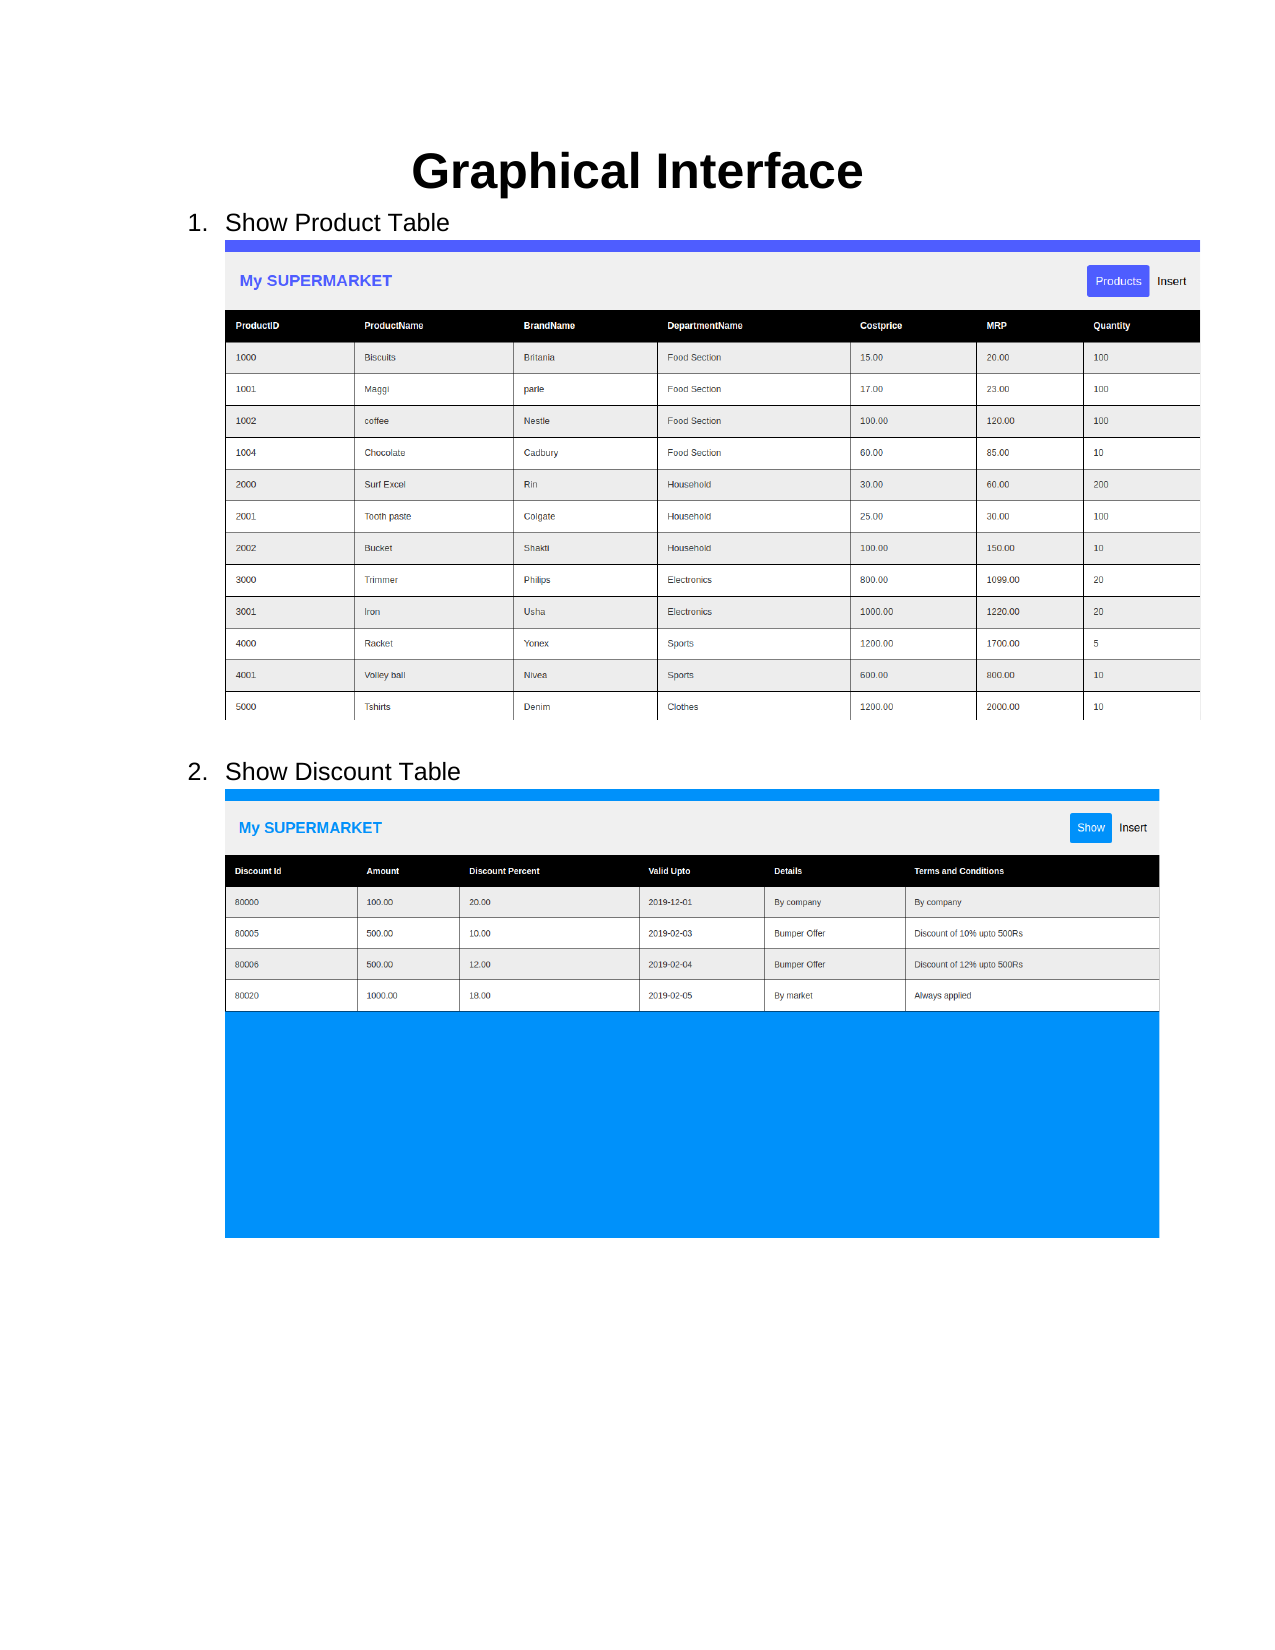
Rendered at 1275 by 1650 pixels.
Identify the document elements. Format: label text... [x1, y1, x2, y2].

list Show Product Table [187, 207, 1125, 236]
picture [225, 789, 1160, 1238]
list Show Discount Table [187, 757, 1125, 785]
text Graphical Interface [150, 141, 1125, 199]
picture [225, 240, 1200, 720]
